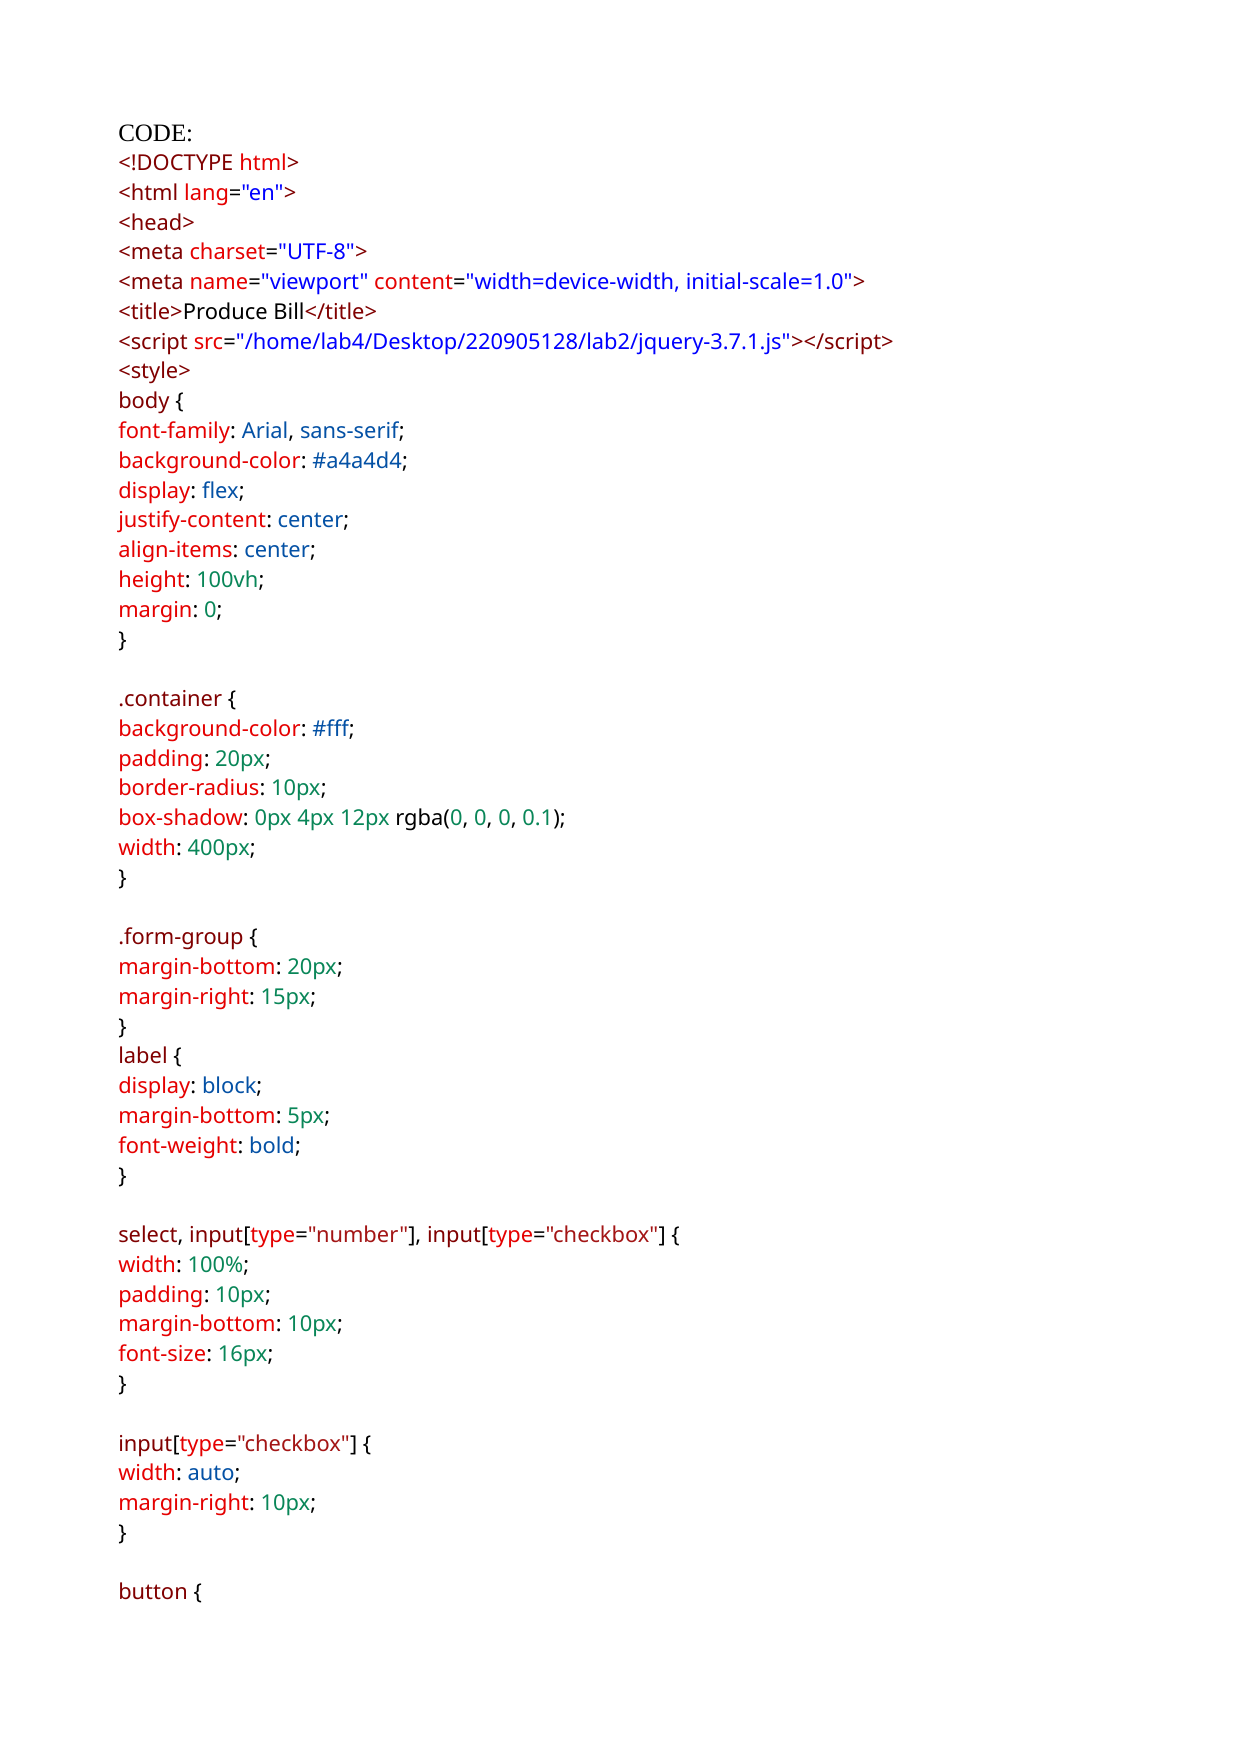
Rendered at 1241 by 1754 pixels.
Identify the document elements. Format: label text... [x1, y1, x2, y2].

text justify-content: center; [118, 504, 1122, 534]
text <title>Produce Bill</title> [118, 296, 1122, 326]
text <head> [118, 206, 1122, 236]
text background-color: #a4a4d4; [118, 445, 1122, 474]
text padding: 20px; [118, 743, 1122, 772]
text <style> [118, 355, 1122, 385]
text .container { [118, 683, 1122, 713]
text body { [118, 385, 1122, 415]
text label { [118, 1040, 1122, 1070]
text CODE: [118, 118, 1122, 147]
text margin-bottom: 5px; [118, 1100, 1122, 1130]
text } [118, 1517, 1122, 1547]
text width: 400px; [118, 832, 1122, 862]
text } [118, 862, 1122, 892]
text margin-right: 10px; [118, 1487, 1122, 1517]
text background-color: #fff; [118, 713, 1122, 743]
text font-size: 16px; [118, 1338, 1122, 1368]
text border-radius: 10px; [118, 772, 1122, 802]
text } [118, 1368, 1122, 1398]
text <meta charset="UTF-8"> [118, 236, 1122, 266]
text display: block; [118, 1070, 1122, 1100]
text <html lang="en"> [118, 177, 1122, 206]
text width: auto; [118, 1457, 1122, 1487]
text height: 100vh; [118, 564, 1122, 594]
text } [118, 1011, 1122, 1040]
text <script src="/home/lab4/Desktop/220905128/lab2/jquery-3.7.1.js"></script> [118, 326, 1122, 355]
text font-family: Arial, sans-serif; [118, 415, 1122, 445]
text width: 100%; [118, 1249, 1122, 1279]
text margin-right: 15px; [118, 981, 1122, 1011]
text padding: 10px; [118, 1279, 1122, 1308]
text align-items: center; [118, 534, 1122, 564]
text <!DOCTYPE html> [118, 147, 1122, 177]
text margin-bottom: 10px; [118, 1308, 1122, 1338]
text font-weight: bold; [118, 1130, 1122, 1159]
text } [118, 1159, 1122, 1189]
text box-shadow: 0px 4px 12px rgba(0, 0, 0, 0.1); [118, 802, 1122, 832]
text margin-bottom: 20px; [118, 951, 1122, 981]
text input[type="checkbox"] { [118, 1427, 1122, 1457]
text .form-group { [118, 921, 1122, 951]
text display: flex; [118, 474, 1122, 504]
text margin: 0; [118, 594, 1122, 623]
text <meta name="viewport" content="width=device-width, initial-scale=1.0"> [118, 266, 1122, 296]
text button { [118, 1576, 1122, 1606]
text select, input[type="number"], input[type="checkbox"] { [118, 1219, 1122, 1249]
text } [118, 623, 1122, 653]
